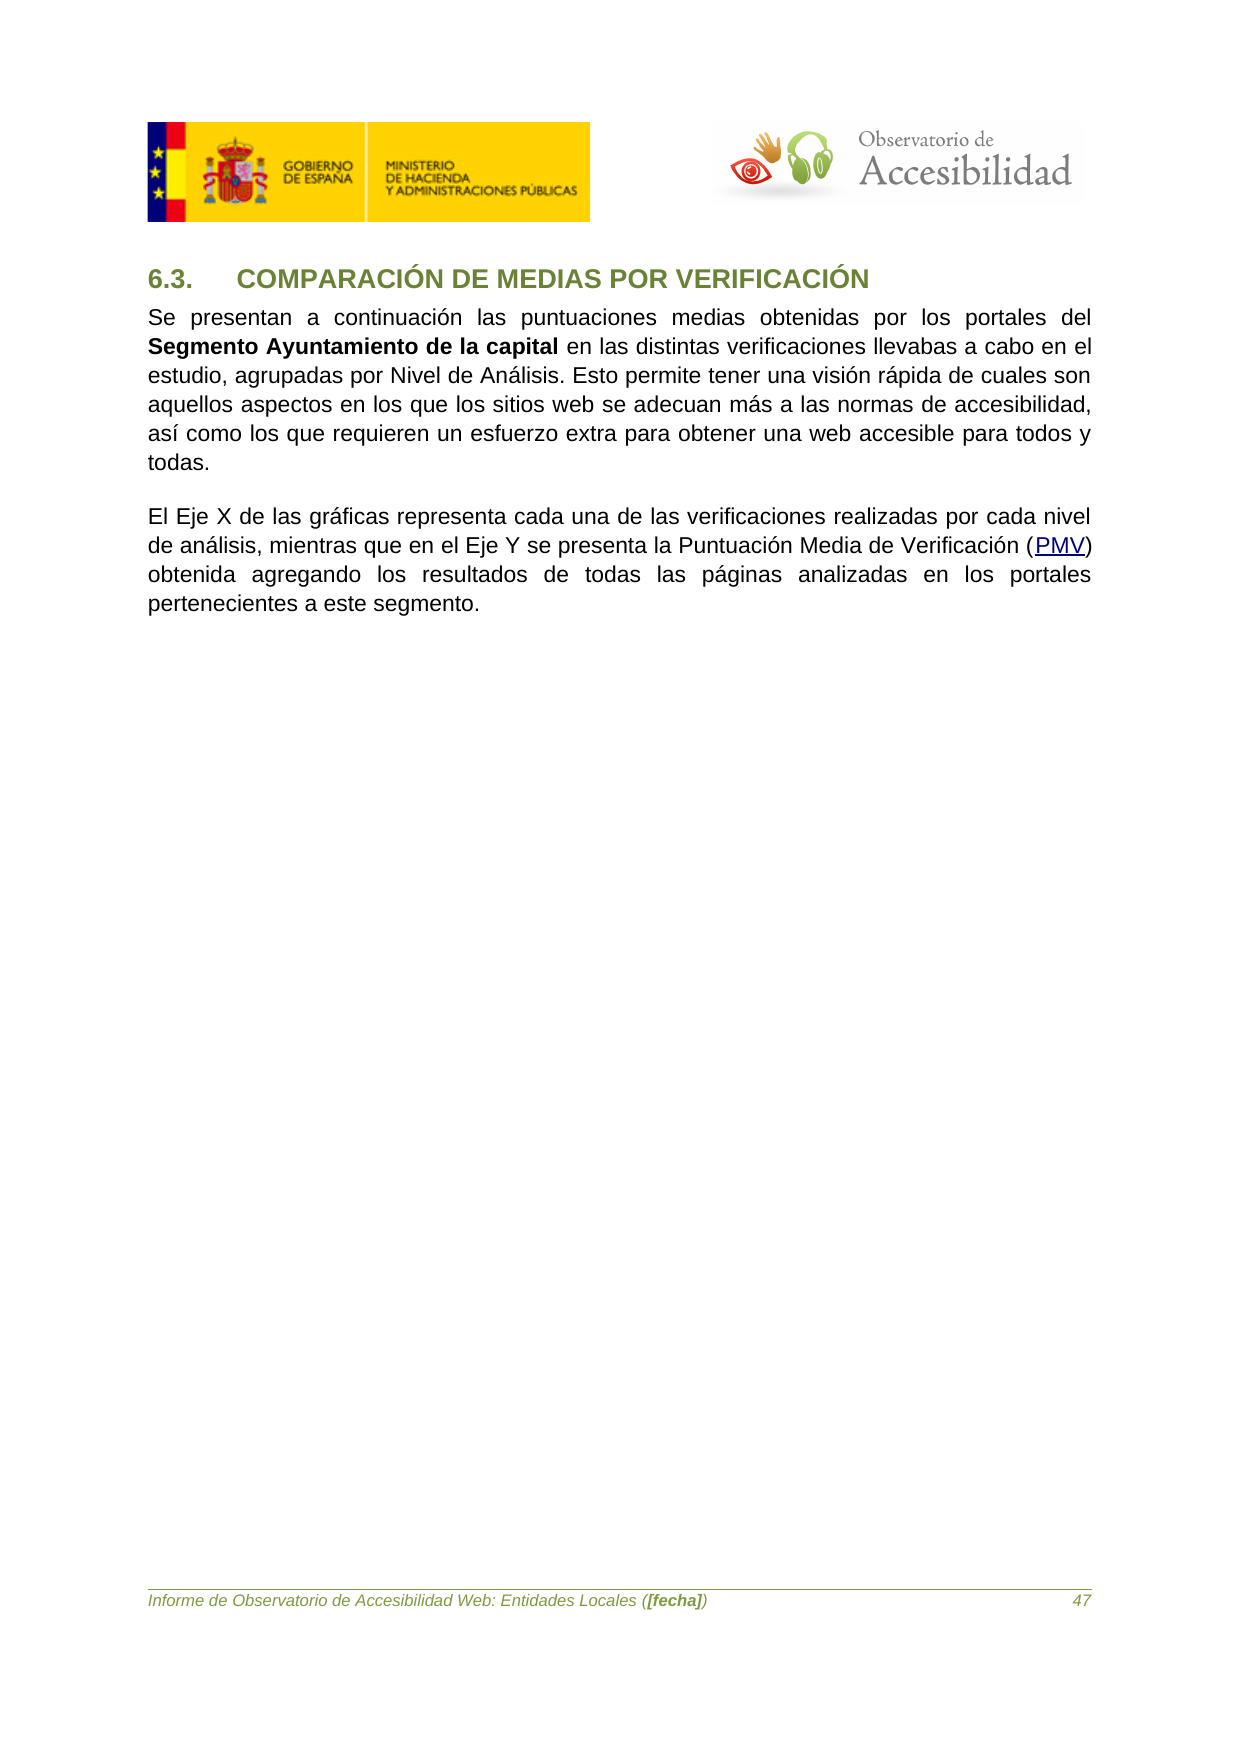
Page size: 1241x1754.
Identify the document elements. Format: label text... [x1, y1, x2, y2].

picture [710, 122, 1086, 205]
list Comparación de medias por verificación [148, 263, 1092, 294]
text El Eje X de las gráficas representa cada una de las verificaciones realizadas por cada nivel de análisis, mientras que en el Eje Y se presenta la Puntuación Media de Verificación (PMV) obtenida agregando los resultados de todas las páginas analizadas en los portales pertenecientes a este segmento. [148, 503, 1092, 616]
text Se presentan a continuación las puntuaciones medias obtenidas por los portales del Segmento Ayuntamiento de la capital en las distintas verificaciones llevabas a cabo en el estudio, agrupadas por Nivel de Análisis. Esto permite tener una visión rápida de cuales son aquellos aspectos en los que los sitios web se adecuan más a las normas de accesibilidad, así como los que requieren un esfuerzo extra para obtener una web accesible para todos y todas. [148, 304, 1092, 475]
picture [147, 122, 591, 222]
